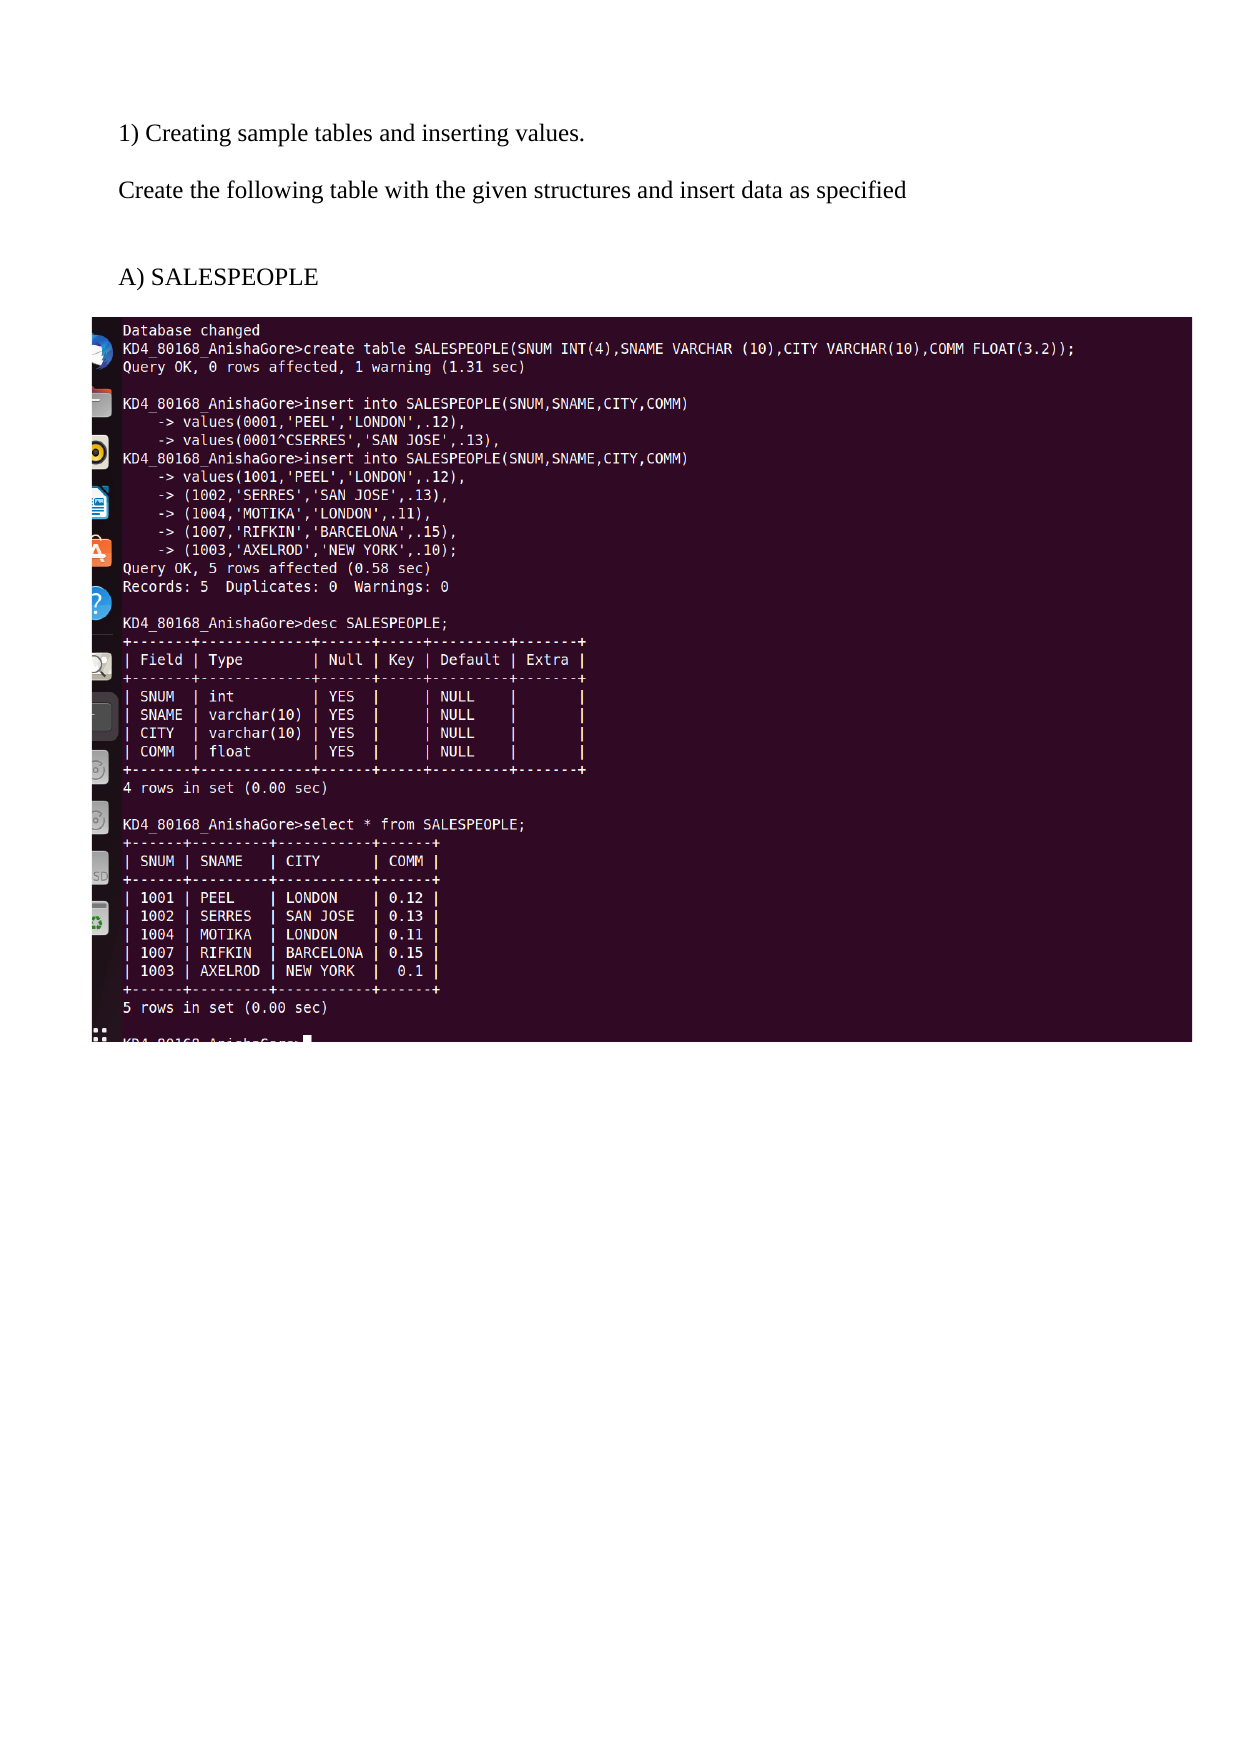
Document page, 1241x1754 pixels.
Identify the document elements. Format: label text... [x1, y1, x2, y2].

text 1) Creating sample tables and inserting values. [118, 118, 1122, 147]
picture [91, 317, 1193, 1042]
text A) SALESPEOPLE [118, 262, 1122, 291]
text Create the following table with the given structures and insert data as specified [118, 176, 1122, 204]
